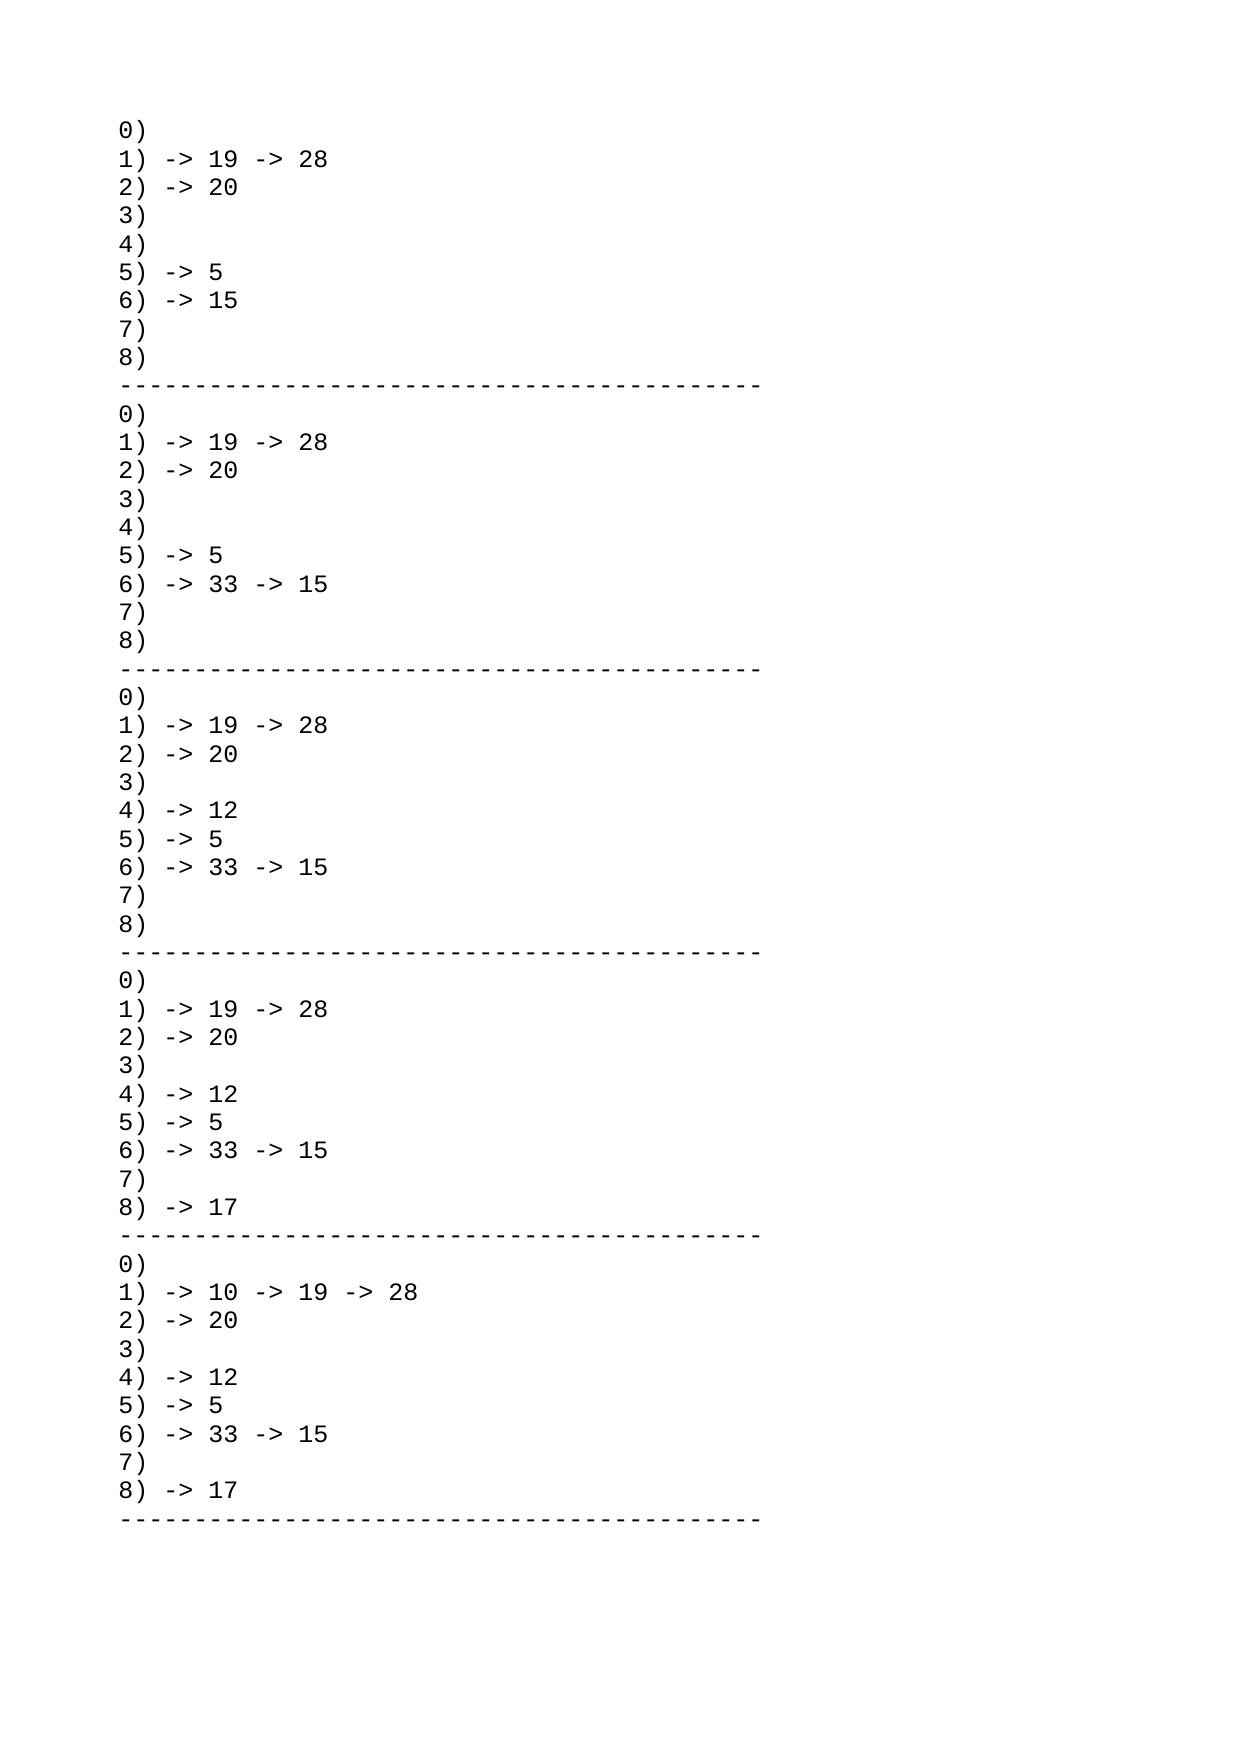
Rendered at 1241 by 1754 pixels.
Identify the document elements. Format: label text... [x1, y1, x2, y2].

text 6) -> 33 -> 15 [118, 571, 1122, 600]
text ------------------------------------------- [118, 373, 1122, 401]
text 8) -> 17 [118, 1478, 1122, 1506]
text 1) -> 19 -> 28 [118, 146, 1122, 175]
text 6) -> 33 -> 15 [118, 1138, 1122, 1166]
text 4) -> 12 [118, 798, 1122, 826]
text 3) [118, 203, 1122, 231]
text 7) [118, 883, 1122, 911]
text 5) -> 5 [118, 1393, 1122, 1421]
text 8) -> 17 [118, 1195, 1122, 1223]
text 5) -> 5 [118, 1110, 1122, 1138]
text ------------------------------------------- [118, 1506, 1122, 1535]
text 4) [118, 515, 1122, 543]
text 1) -> 19 -> 28 [118, 430, 1122, 458]
text 5) -> 5 [118, 826, 1122, 855]
text 4) -> 12 [118, 1081, 1122, 1110]
text 1) -> 19 -> 28 [118, 713, 1122, 741]
text 5) -> 5 [118, 543, 1122, 571]
text ------------------------------------------- [118, 1223, 1122, 1251]
text 1) -> 19 -> 28 [118, 996, 1122, 1025]
text 1) -> 10 -> 19 -> 28 [118, 1280, 1122, 1308]
text 8) [118, 628, 1122, 656]
text 7) [118, 1166, 1122, 1195]
text 0) [118, 968, 1122, 996]
text 2) -> 20 [118, 458, 1122, 486]
text ------------------------------------------- [118, 940, 1122, 968]
text 8) [118, 911, 1122, 940]
text 0) [118, 401, 1122, 430]
text 8) [118, 345, 1122, 373]
text 2) -> 20 [118, 175, 1122, 203]
text 2) -> 20 [118, 1308, 1122, 1336]
text 5) -> 5 [118, 260, 1122, 288]
text 6) -> 15 [118, 288, 1122, 316]
text 2) -> 20 [118, 1025, 1122, 1053]
text 0) [118, 118, 1122, 146]
text 3) [118, 486, 1122, 515]
text 3) [118, 1336, 1122, 1365]
text 6) -> 33 -> 15 [118, 855, 1122, 883]
text 3) [118, 1053, 1122, 1081]
text 0) [118, 685, 1122, 713]
text 3) [118, 770, 1122, 798]
text 7) [118, 316, 1122, 345]
text 6) -> 33 -> 15 [118, 1421, 1122, 1450]
text 4) -> 12 [118, 1365, 1122, 1393]
text 2) -> 20 [118, 741, 1122, 770]
text 7) [118, 1450, 1122, 1478]
text 0) [118, 1251, 1122, 1280]
text ------------------------------------------- [118, 656, 1122, 685]
text 4) [118, 231, 1122, 260]
text 7) [118, 600, 1122, 628]
